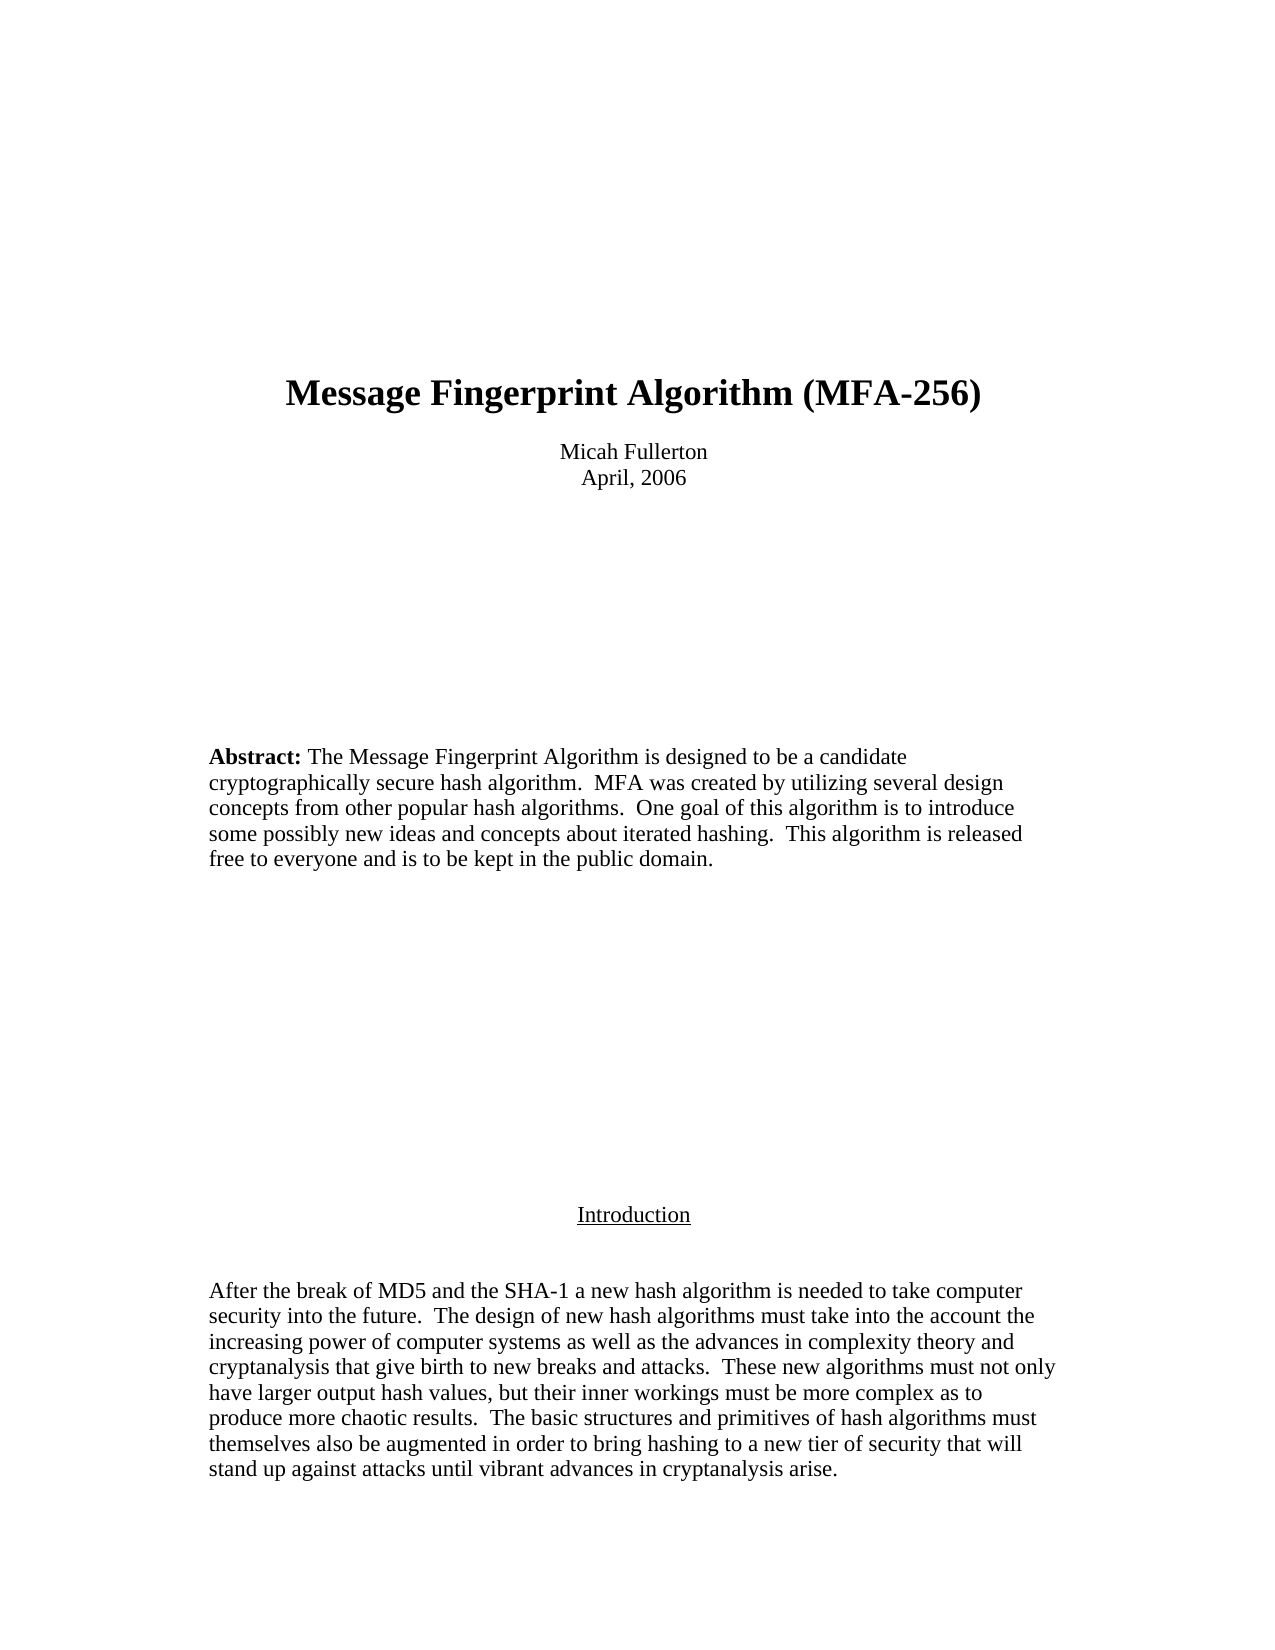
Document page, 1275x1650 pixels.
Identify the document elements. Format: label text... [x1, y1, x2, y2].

text Introduction [209, 1202, 1058, 1227]
text April, 2006 [209, 465, 1058, 490]
text Micah Fullerton [209, 439, 1058, 465]
text Message Fingerprint Algorithm (MFA-256) [209, 372, 1058, 414]
text Abstract: The Message Fingerprint Algorithm is designed to be a candidate cryptographically secure hash algorithm. MFA was created by utilizing several design concepts from other popular hash algorithms. One goal of this algorithm is to introduce some possibly new ideas and concepts about iterated hashing. This algorithm is released free to everyone and is to be kept in the public domain. [209, 744, 1058, 871]
text After the break of MD5 and the SHA-1 a new hash algorithm is needed to take computer security into the future. The design of new hash algorithms must take into the account the increasing power of computer systems as well as the advances in complexity theory and cryptanalysis that give birth to new breaks and attacks. These new algorithms must not only have larger output hash values, but their inner workings must be more complex as to produce more chaotic results. The basic structures and primitives of hash algorithms must themselves also be augmented in order to bring hashing to a new tier of security that will stand up against attacks until vibrant advances in cryptanalysis arise. [209, 1278, 1058, 1481]
